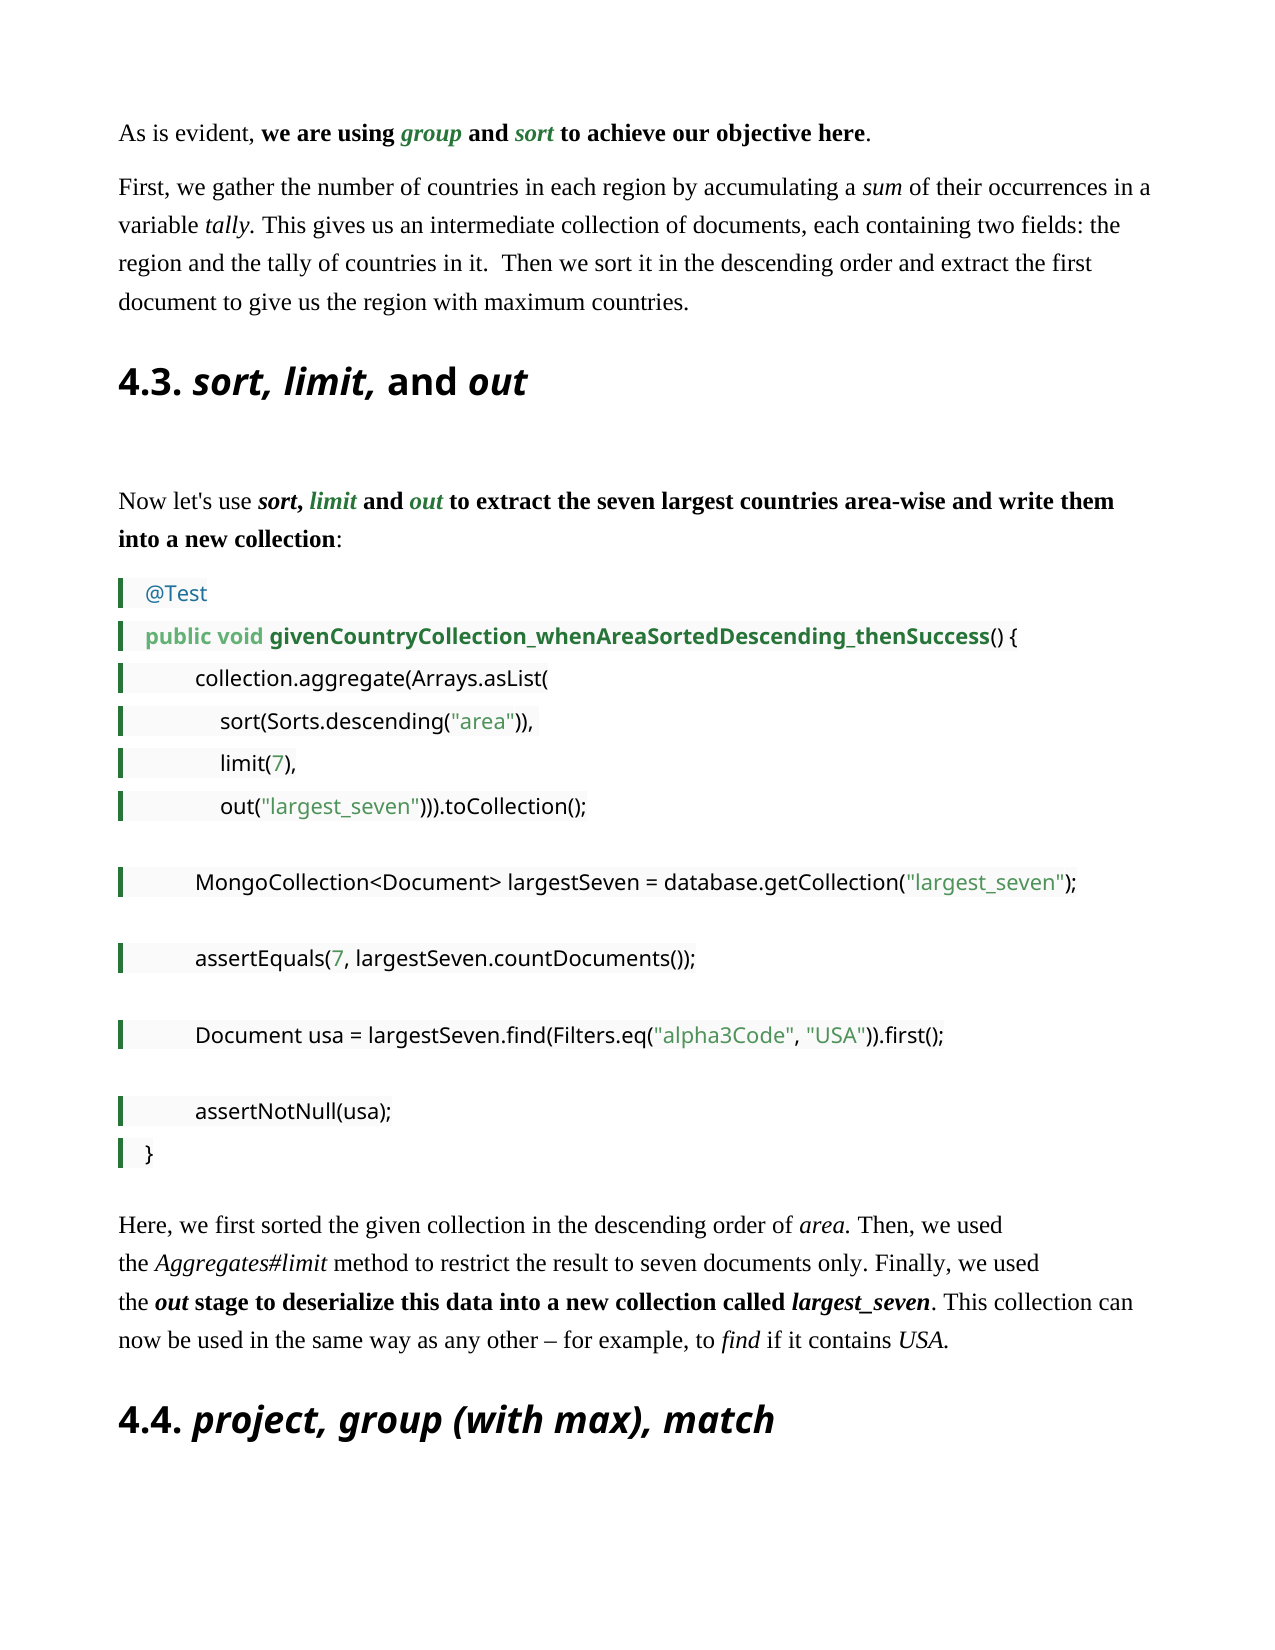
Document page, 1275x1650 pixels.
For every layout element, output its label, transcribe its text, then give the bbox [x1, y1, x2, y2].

text public void givenCountryCollection_whenAreaSortedDescending_thenSuccess() { [123, 621, 1157, 651]
text First, we gather the number of countries in each region by accumulating a sum of their occurrences in a variable tally. This gives us an intermediate collection of documents, each containing two fields: the region and the tally of countries in it. Then we sort it in the descending order and extract the first document to give us the region with maximum countries. [118, 172, 1157, 315]
text } [123, 1138, 1157, 1168]
text @Test [123, 578, 1157, 608]
text collection.aggregate(Arrays.asList( [123, 663, 1157, 693]
text assertNotNull(usa); [123, 1096, 1157, 1126]
text As is evident, we are using group and sort to achieve our objective here. [118, 118, 1157, 147]
text sort(Sorts.descending("area")), [123, 706, 1157, 736]
text Now let's use sort, limit and out to extract the seven largest countries area-wise and write them into a new collection: [118, 486, 1157, 553]
text out("largest_seven"))).toCollection(); [123, 791, 1157, 821]
text Document usa = largestSeven.find(Filters.eq("alpha3Code", "USA")).first(); [118, 1019, 1157, 1049]
text limit(7), [123, 748, 1157, 778]
text Here, we first sorted the given collection in the descending order of area. Then, we used the Aggregates#limit method to restrict the result to seven documents only. Finally, we used the out stage to deserialize this data into a new collection called largest_seven. This collection can now be used in the same way as any other – for example, to find if it contains USA. [118, 1210, 1157, 1354]
text MongoCollection<Document> largestSeven = database.getCollection("largest_seven"); [123, 867, 1157, 897]
text assertEquals(7, largestSeven.countDocuments()); [123, 943, 1157, 973]
subtitle 4.4. project, group (with max), match [118, 1393, 1157, 1444]
subtitle 4.3. sort, limit, and out [118, 355, 1157, 406]
